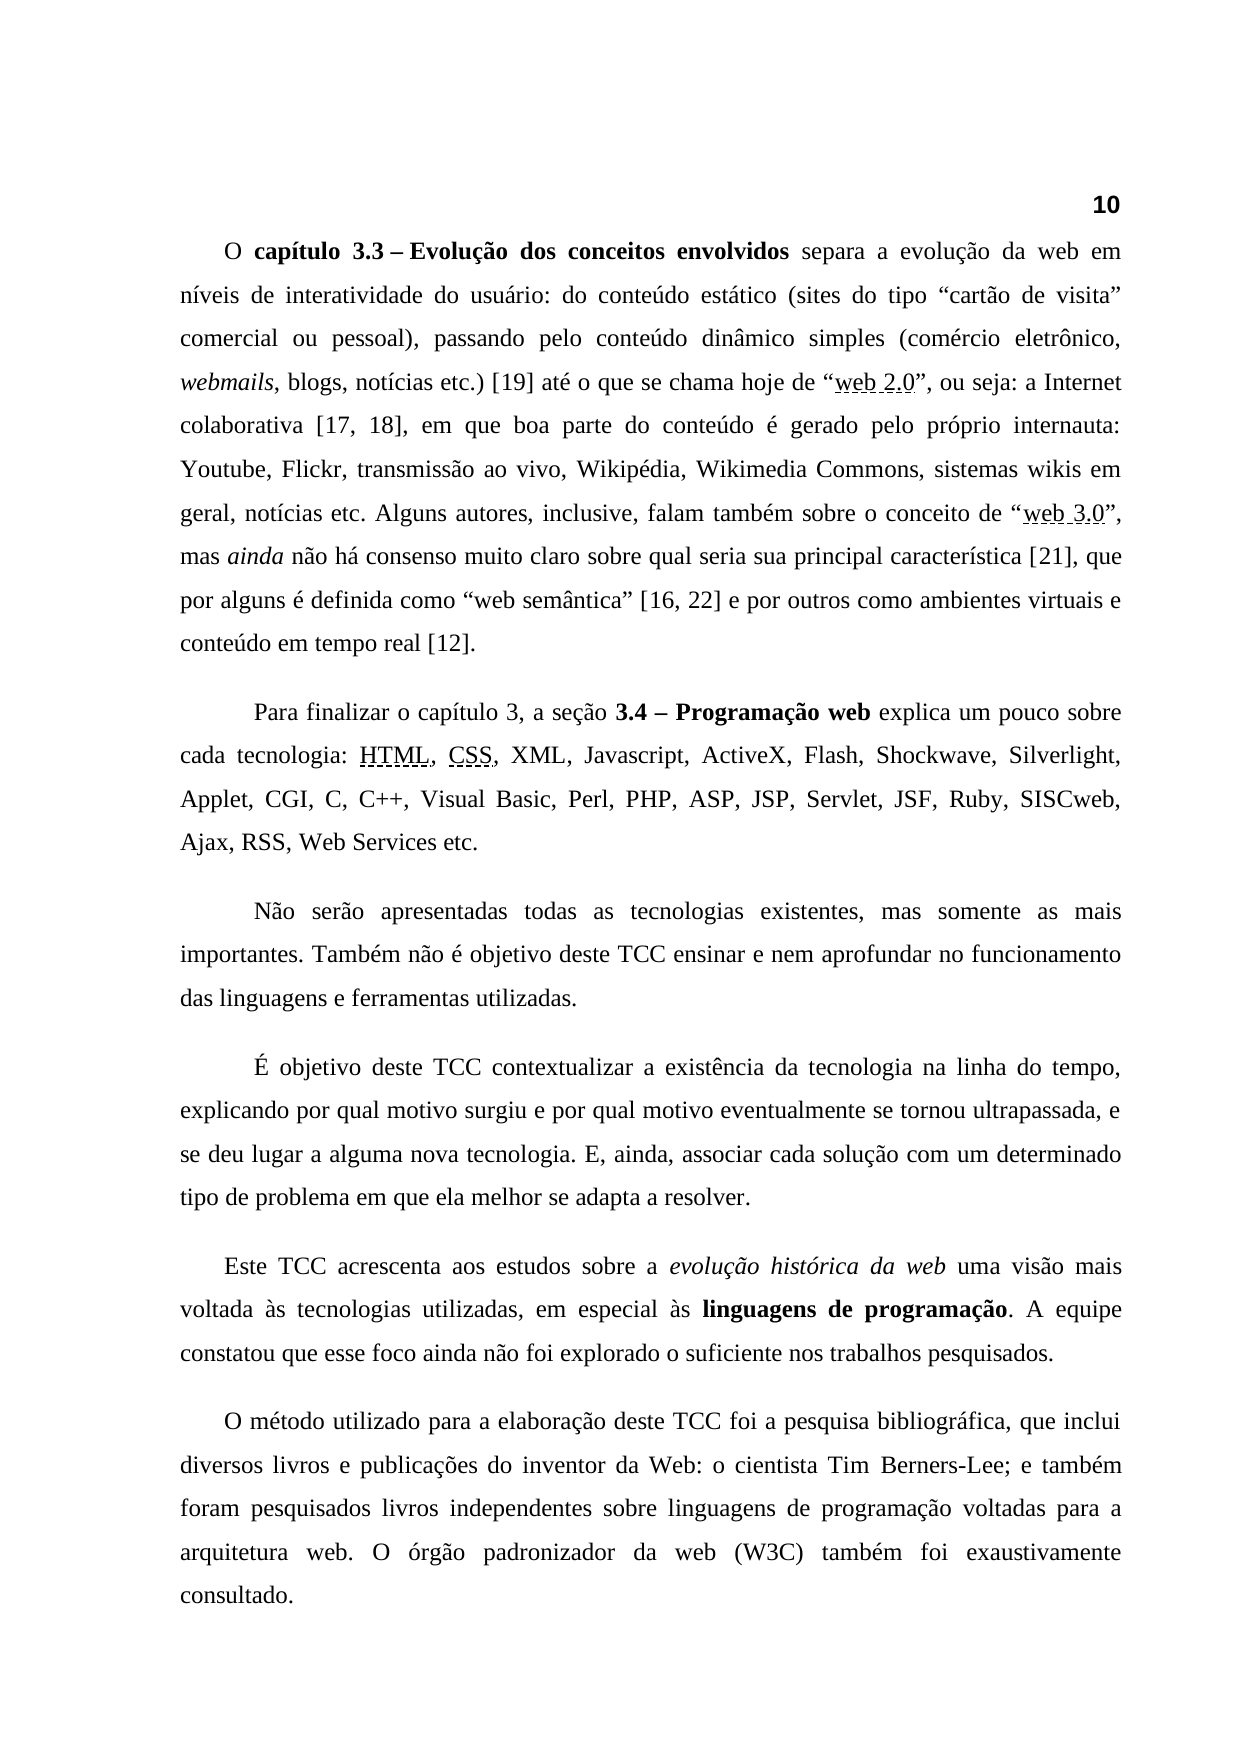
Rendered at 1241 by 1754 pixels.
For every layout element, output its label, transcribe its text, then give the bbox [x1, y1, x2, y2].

text O capítulo 3.3 – Evolução dos conceitos envolvidos separa a evolução da web em níveis de interatividade do usuário: do conteúdo estático (sites do tipo “cartão de visita” comercial ou pessoal), passando pelo conteúdo dinâmico simples (comércio eletrônico, webmails, blogs, notícias etc.) [19] até o que se chama hoje de “web 2.0”, ou seja: a Internet colaborativa [17, 18], em que boa parte do conteúdo é gerado pelo próprio internauta: Youtube, Flickr, transmissão ao vivo, Wikipédia, Wikimedia Commons, sistemas wikis em geral, notícias etc. Alguns autores, inclusive, falam também sobre o conceito de “web 3.0”, mas ainda não há consenso muito claro sobre qual seria sua principal característica [21], que por alguns é definida como “web semântica” [16, 22] e por outros como ambientes virtuais e conteúdo em tempo real [12]. [180, 236, 1122, 657]
text Não serão apresentadas todas as tecnologias existentes, mas somente as mais importantes. Também não é objetivo deste TCC ensinar e nem aprofundar no funcionamento das linguagens e ferramentas utilizadas. [180, 896, 1122, 1012]
text Para finalizar o capítulo 3, a seção 3.4 – Programação web explica um pouco sobre cada tecnologia: HTML, CSS, XML, Javascript, ActiveX, Flash, Shockwave, Silverlight, Applet, CGI, C, C++, Visual Basic, Perl, PHP, ASP, JSP, Servlet, JSF, Ruby, SISCweb, Ajax, RSS, Web Services etc. [180, 697, 1122, 856]
text Este TCC acrescenta aos estudos sobre a evolução histórica da web uma visão mais voltada às tecnologias utilizadas, em especial às linguagens de programação. A equipe constatou que esse foco ainda não foi explorado o suficiente nos trabalhos pesquisados. [180, 1251, 1122, 1367]
text O método utilizado para a elaboração deste TCC foi a pesquisa bibliográfica, que inclui diversos livros e publicações do inventor da Web: o cientista Tim Berners‑Lee; e também foram pesquisados livros independentes sobre linguagens de programação voltadas para a arquitetura web. O órgão padronizador da web (W3C) também foi exaustivamente consultado. [180, 1406, 1122, 1609]
text É objetivo deste TCC contextualizar a existência da tecnologia na linha do tempo, explicando por qual motivo surgiu e por qual motivo eventualmente se tornou ultrapassada, e se deu lugar a alguma nova tecnologia. E, ainda, associar cada solução com um determinado tipo de problema em que ela melhor se adapta a resolver. [180, 1051, 1122, 1211]
